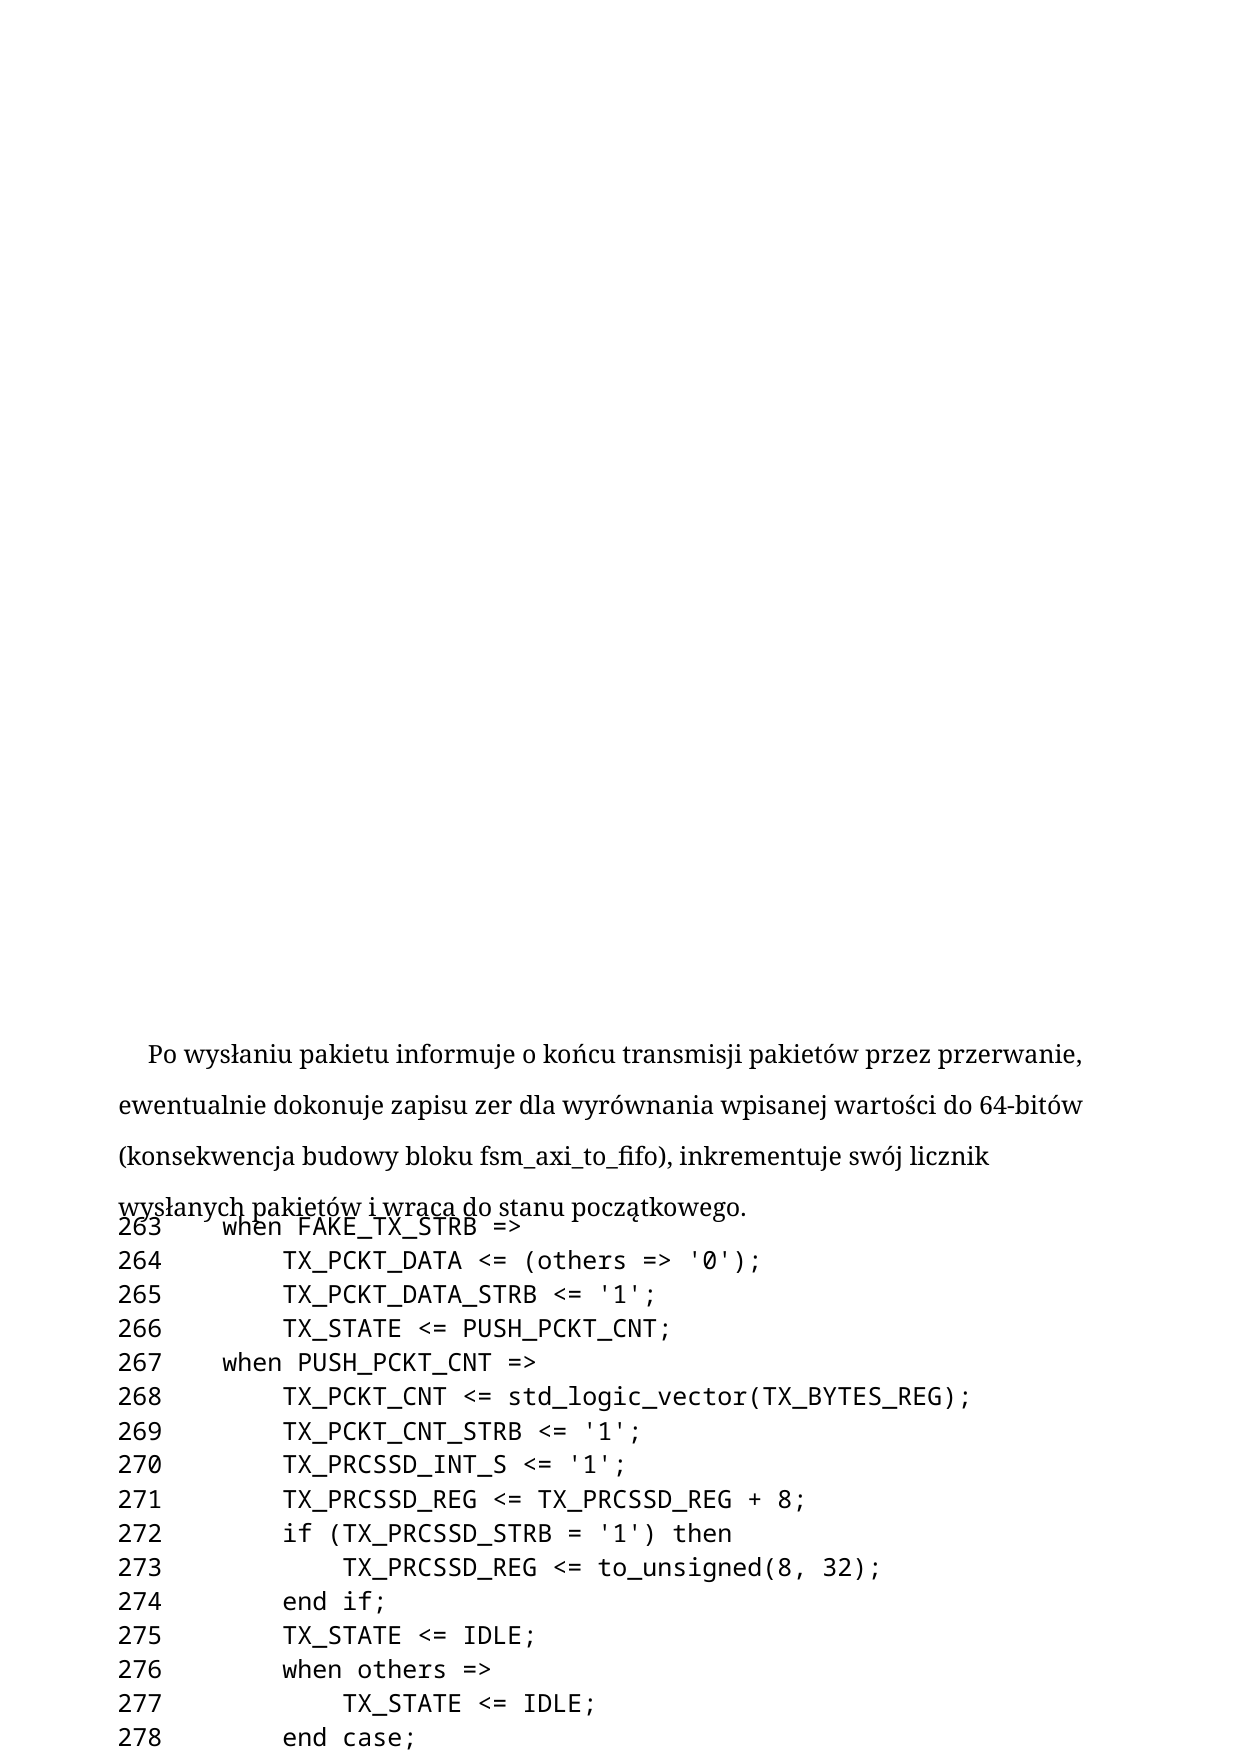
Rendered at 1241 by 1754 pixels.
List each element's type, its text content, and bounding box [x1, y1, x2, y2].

text Po wysłaniu pakietu informuje o końcu transmisji pakietów przez przerwanie, ewentualnie dokonuje zapisu zer dla wyrównania wpisanej wartości do 64-bitów (konsekwencja budowy bloku fsm_axi_to_fifo), inkrementuje swój licznik wysłanych pakietów i wraca do stanu początkowego. [118, 1037, 1122, 1224]
